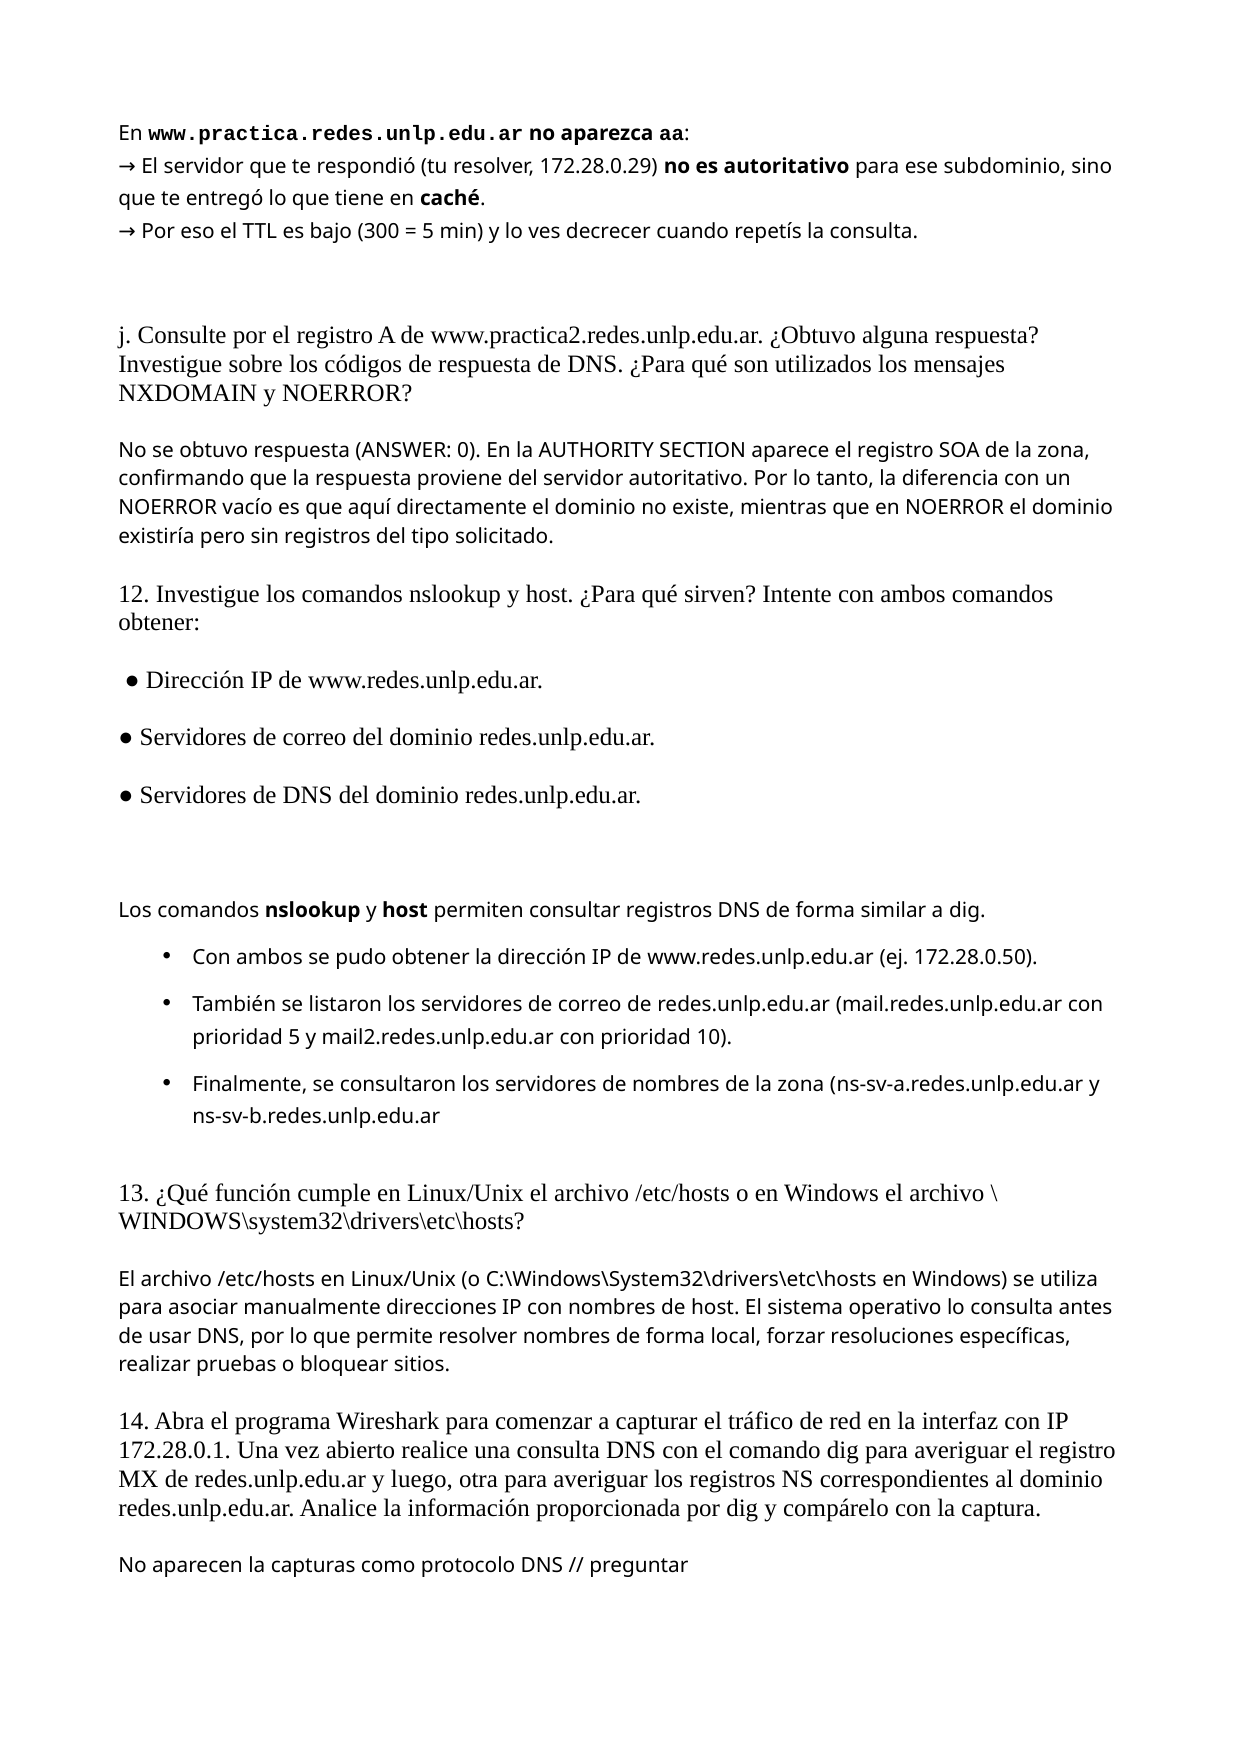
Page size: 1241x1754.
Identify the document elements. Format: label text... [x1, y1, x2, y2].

text ● Servidores de correo del dominio redes.unlp.edu.ar. [118, 722, 1122, 751]
text Los comandos nslookup y host permiten consultar registros DNS de forma similar a dig. [118, 895, 1122, 923]
text En www.practica.redes.unlp.edu.ar no aparezca aa: → El servidor que te respondió (tu resolver, 172.28.0.29) no es autoritativo para ese subdominio, sino que te entregó lo que tiene en caché. → Por eso el TTL es bajo (300 = 5 min) y lo ves decrecer cuando repetís la consulta. [118, 118, 1122, 244]
text j. Consulte por el registro A de www.practica2.redes.unlp.edu.ar. ¿Obtuvo alguna respuesta? Investigue sobre los códigos de respuesta de DNS. ¿Para qué son utilizados los mensajes NXDOMAIN y NOERROR? [118, 320, 1122, 406]
text El archivo /etc/hosts en Linux/Unix (o C:\Windows\System32\drivers\etc\hosts en Windows) se utiliza para asociar manualmente direcciones IP con nombres de host. El sistema operativo lo consulta antes de usar DNS, por lo que permite resolver nombres de forma local, forzar resoluciones específicas, realizar pruebas o bloquear sitios. [118, 1264, 1122, 1378]
text 13. ¿Qué función cumple en Linux/Unix el archivo /etc/hosts o en Windows el archivo \WINDOWS\system32\drivers\etc\hosts? [118, 1178, 1122, 1235]
text No aparecen la capturas como protocolo DNS // preguntar [118, 1550, 1122, 1578]
text No se obtuvo respuesta (ANSWER: 0). En la AUTHORITY SECTION aparece el registro SOA de la zona, confirmando que la respuesta proviene del servidor autoritativo. Por lo tanto, la diferencia con un NOERROR vacío es que aquí directamente el dominio no existe, mientras que en NOERROR el dominio existiría pero sin registros del tipo solicitado. [118, 435, 1122, 550]
text ● Servidores de DNS del dominio redes.unlp.edu.ar. [118, 780, 1122, 809]
list También se listaron los servidores de correo de redes.unlp.edu.ar (mail.redes.unlp.edu.ar con prioridad 5 y mail2.redes.unlp.edu.ar con prioridad 10). [162, 989, 1122, 1050]
list Con ambos se pudo obtener la dirección IP de www.redes.unlp.edu.ar (ej. 172.28.0.50). [162, 942, 1122, 971]
list Finalmente, se consultaron los servidores de nombres de la zona (ns-sv-a.redes.unlp.edu.ar y ns-sv-b.redes.unlp.edu.ar [162, 1069, 1122, 1130]
text ● Dirección IP de www.redes.unlp.edu.ar. [118, 665, 1122, 694]
text 12. Investigue los comandos nslookup y host. ¿Para qué sirven? Intente con ambos comandos obtener: [118, 579, 1122, 636]
text 14. Abra el programa Wireshark para comenzar a capturar el tráfico de red en la interfaz con IP 172.28.0.1. Una vez abierto realice una consulta DNS con el comando dig para averiguar el registro MX de redes.unlp.edu.ar y luego, otra para averiguar los registros NS correspondientes al dominio redes.unlp.edu.ar. Analice la información proporcionada por dig y compárelo con la captura. [118, 1406, 1122, 1521]
